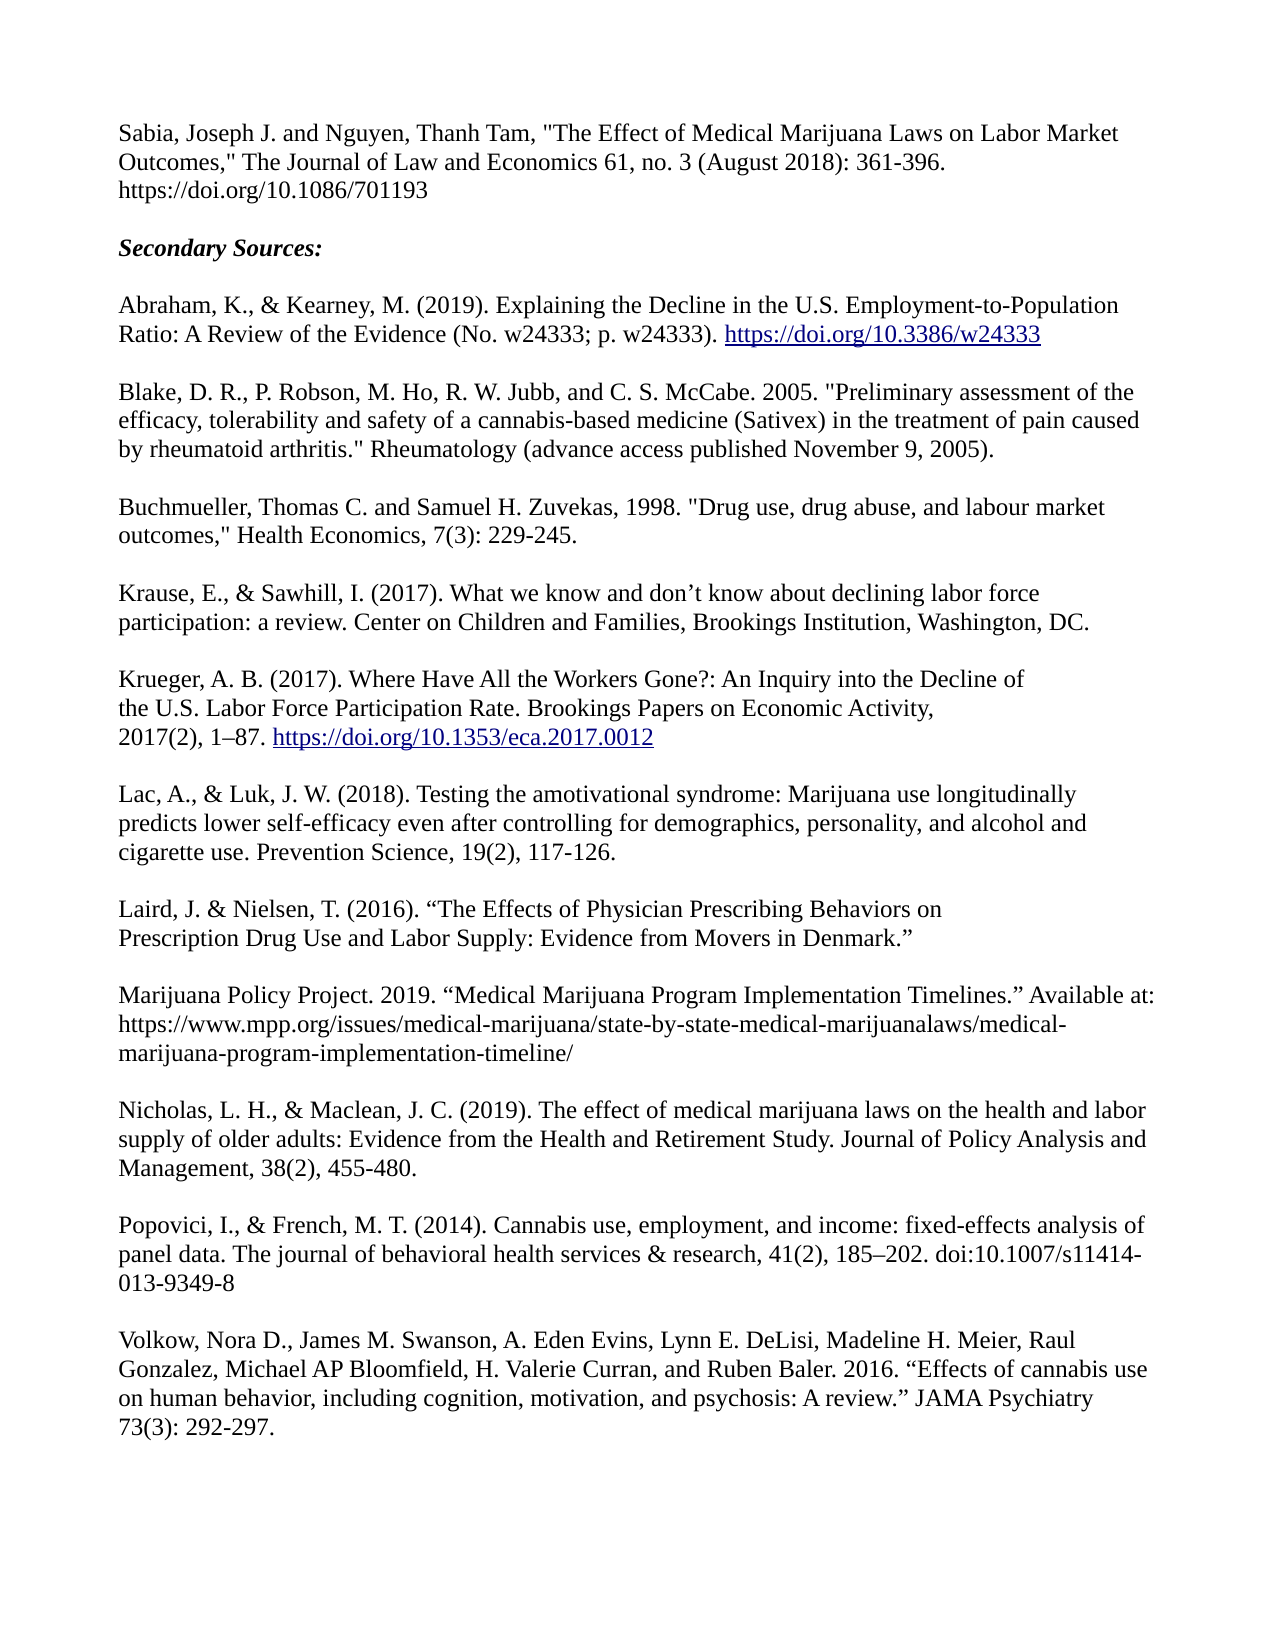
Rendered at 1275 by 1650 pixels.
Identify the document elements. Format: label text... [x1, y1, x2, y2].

text Lac, A., & Luk, J. W. (2018). Testing the amotivational syndrome: Marijuana use longitudinally predicts lower self-efficacy even after controlling for demographics, personality, and alcohol and cigarette use. Prevention Science, 19(2), 117-126. [118, 779, 1157, 866]
text Laird, J. & Nielsen, T. (2016). “The Effects of Physician Prescribing Behaviors on [118, 894, 1157, 923]
text Secondary Sources: [118, 233, 1157, 262]
text Prescription Drug Use and Labor Supply: Evidence from Movers in Denmark.” [118, 923, 1157, 952]
text Nicholas, L. H., & Maclean, J. C. (2019). The effect of medical marijuana laws on the health and labor supply of older adults: Evidence from the Health and Retirement Study. Journal of Policy Analysis and Management, 38(2), 455-480. [118, 1096, 1157, 1182]
text Marijuana Policy Project. 2019. “Medical Marijuana Program Implementation Timelines.” Available at: https://www.mpp.org/issues/medical-marijuana/state-by-state-medical-marijuanalaws/medical-marijuana-program-implementation-timeline/ [118, 981, 1157, 1067]
text Blake, D. R., P. Robson, M. Ho, R. W. Jubb, and C. S. McCabe. 2005. "Preliminary assessment of the efficacy, tolerability and safety of a cannabis-based medicine (Sativex) in the treatment of pain caused by rheumatoid arthritis." Rheumatology (advance access published November 9, 2005). [118, 377, 1157, 463]
text Sabia, Joseph J. and Nguyen, Thanh Tam, "The Effect of Medical Marijuana Laws on Labor Market Outcomes," The Journal of Law and Economics 61, no. 3 (August 2018): 361-396. https://doi.org/10.1086/701193 [118, 118, 1157, 204]
text the U.S. Labor Force Participation Rate. Brookings Papers on Economic Activity, [118, 693, 1157, 722]
text Krueger, A. B. (2017). Where Have All the Workers Gone?: An Inquiry into the Decline of [118, 664, 1157, 693]
text Krause, E., & Sawhill, I. (2017). What we know and don’t know about declining labor force participation: a review. Center on Children and Families, Brookings Institution, Washington, DC. [118, 578, 1157, 636]
text Volkow, Nora D., James M. Swanson, A. Eden Evins, Lynn E. DeLisi, Madeline H. Meier, Raul Gonzalez, Michael AP Bloomfield, H. Valerie Curran, and Ruben Baler. 2016. “Effects of cannabis use on human behavior, including cognition, motivation, and psychosis: A review.” JAMA Psychiatry 73(3): 292-297. [118, 1326, 1157, 1441]
text 2017(2), 1–87. https://doi.org/10.1353/eca.2017.0012 [118, 722, 1157, 751]
text Popovici, I., & French, M. T. (2014). Cannabis use, employment, and income: fixed-effects analysis of panel data. The journal of behavioral health services & research, 41(2), 185–202. doi:10.1007/s11414-013-9349-8 [118, 1211, 1157, 1297]
text Abraham, K., & Kearney, M. (2019). Explaining the Decline in the U.S. Employment-to-Population Ratio: A Review of the Evidence (No. w24333; p. w24333). https://doi.org/10.3386/w24333 [118, 291, 1157, 348]
text Buchmueller, Thomas C. and Samuel H. Zuvekas, 1998. "Drug use, drug abuse, and labour market outcomes," Health Economics, 7(3): 229-245. [118, 492, 1157, 549]
